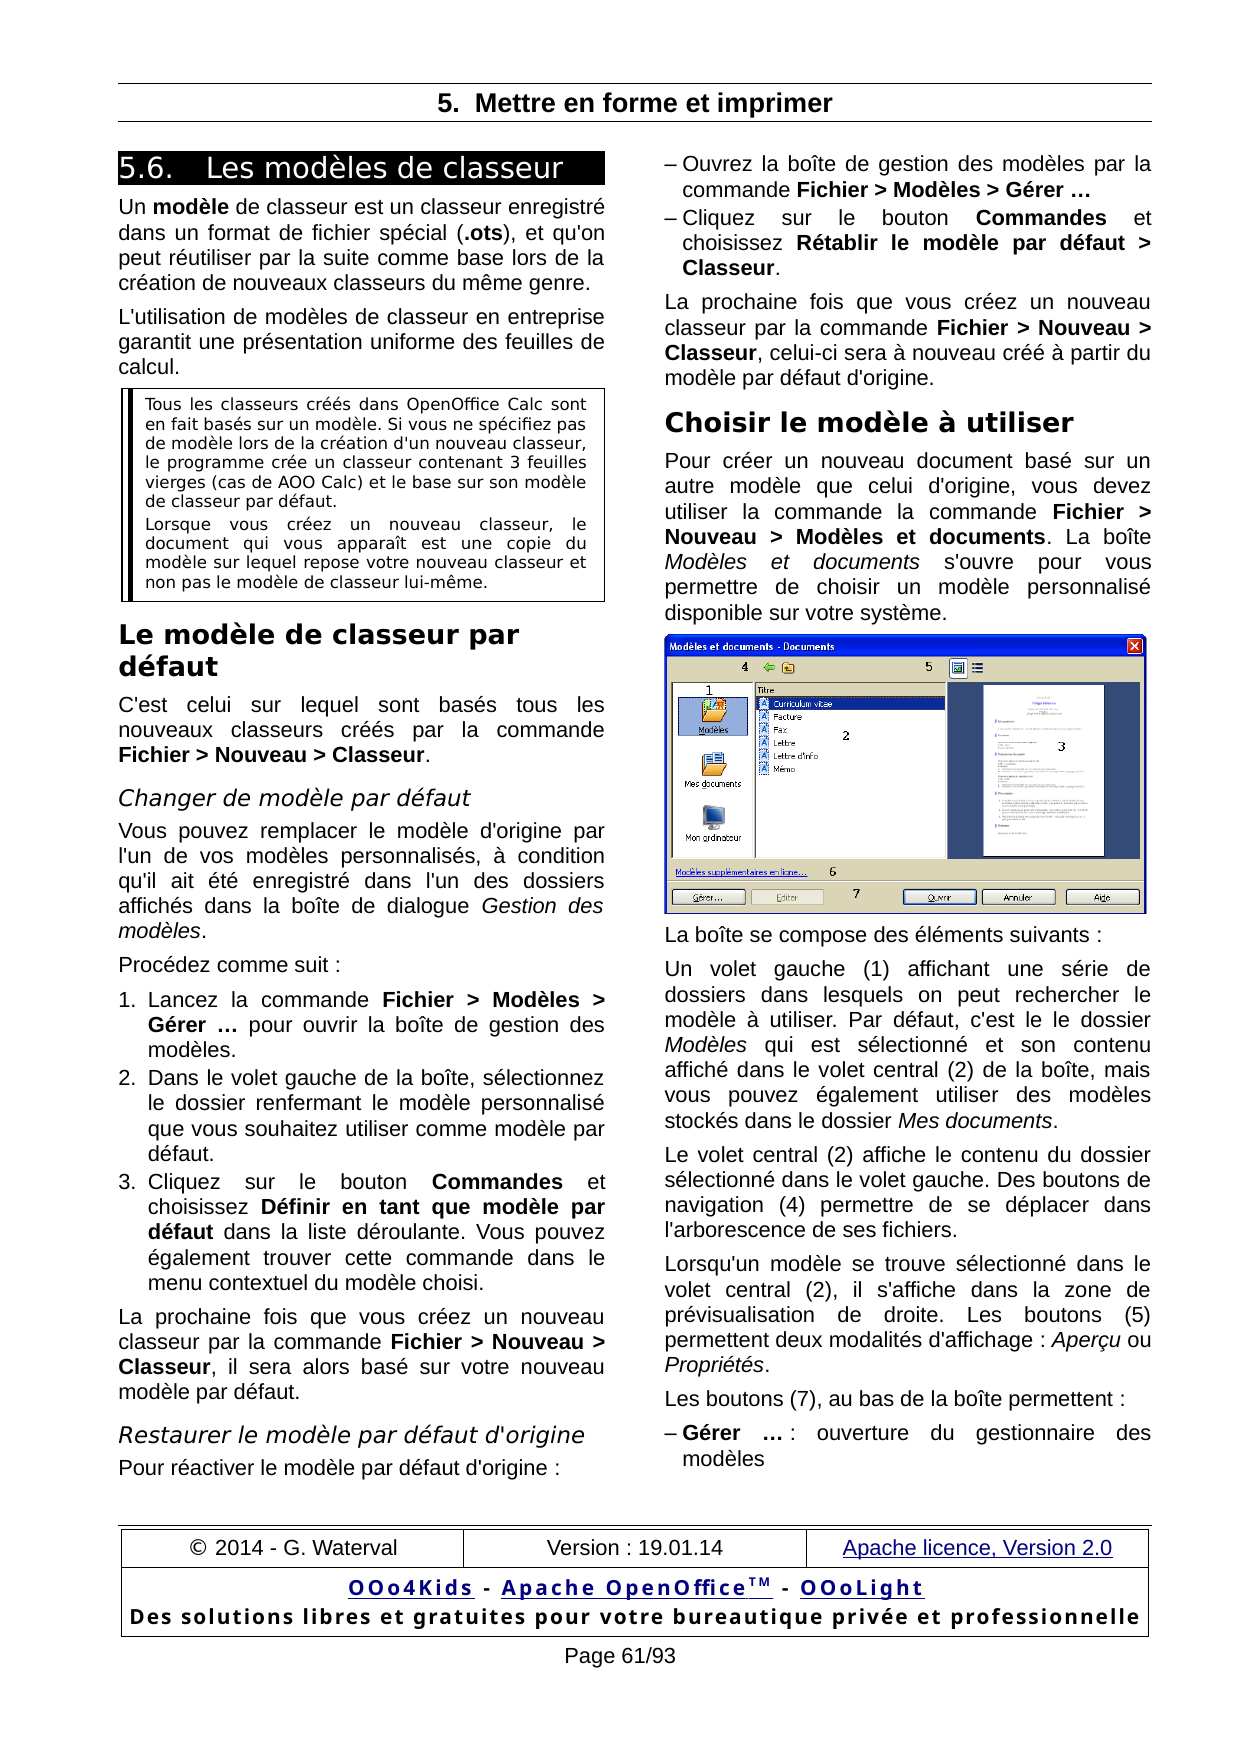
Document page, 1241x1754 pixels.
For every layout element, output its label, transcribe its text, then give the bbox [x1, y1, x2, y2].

text Lorsqu'un modèle se trouve sélectionné dans le volet central (2), il s'affiche dans la zone de prévisualisation de droite. Les boutons (5) permettent deux modalités d'affichage : Aperçu ou Propriétés. [664, 1251, 1152, 1377]
text L'utilisation de modèles de classeur en entreprise garantit une présentation uniforme des feuilles de calcul. [118, 304, 605, 379]
list La prochaine fois que vous créez un nouveau classeur par la commande Fichier > Nouveau > Classeur, il sera alors basé sur votre nouveau modèle par défaut. [118, 1304, 605, 1404]
subtitle Restaurer le modèle par défaut d'origine [118, 1422, 605, 1449]
text Le volet central (2) affiche le contenu du dossier sélectionné dans le volet gauche. Des boutons de navigation (4) permettre de se déplacer dans l'arborescence de ses fichiers. [664, 1142, 1152, 1242]
text Un modèle de classeur est un classeur enregistré dans un format de fichier spécial (.ots), et qu'on peut réutiliser par la suite comme base lors de la création de nouveaux classeurs du même genre. [118, 194, 605, 295]
text Les boutons (7), au bas de la boîte permettent : [664, 1386, 1152, 1411]
text La boîte se compose des éléments suivants : [664, 922, 1152, 947]
text Pour créer un nouveau document basé sur un autre modèle que celui d'origine, vous devez utiliser la commande la commande Fichier > Nouveau > Modèles et documents. La boîte Modèles et documents s'ouvre pour vous permettre de choisir un modèle personnalisé disponible sur votre système. [664, 448, 1152, 624]
subtitle Le modèle de classeur par défaut [118, 619, 605, 683]
list Cliquez sur le bouton Commandes et choisissez Définir en tant que modèle par défaut dans la liste déroulante. Vous pouvez également trouver cette commande dans le menu contextuel du modèle choisi. [118, 1169, 605, 1295]
text Procédez comme suit : [118, 952, 605, 978]
table_header Tous les classeurs créés dans OpenOffice Calc sont en fait basés sur un modèle. Si vous ne spécifiez pas de modèle lors de la création d'un nouveau classeur, le programme crée un classeur contenant 3 feuilles vierges (cas de AOO Calc) et le base sur son modèle de classeur par défaut. Lorsque vous créez un nouveau classeur, le document qui vous apparaît est une copie du modèle sur lequel repose votre nouveau classeur et non pas le modèle de classeur lui-même. [133, 389, 604, 601]
list Gérer … : ouverture du gestionnaire des modèles [664, 1420, 1152, 1471]
list Cliquez sur le bouton Commandes et choisissez Rétablir le modèle par défaut > Classeur. [664, 205, 1152, 280]
list Dans le volet gauche de la boîte, sélectionnez le dossier renfermant le modèle personnalisé que vous souhaitez utiliser comme modèle par défaut. [118, 1065, 605, 1166]
subtitle Les modèles de classeur [118, 151, 605, 185]
subtitle Changer de modèle par défaut [118, 785, 605, 812]
list La prochaine fois que vous créez un nouveau classeur par la commande Fichier > Nouveau > Classeur, celui-ci sera à nouveau créé à partir du modèle par défaut d'origine. [664, 289, 1152, 390]
text C'est celui sur lequel sont basés tous les nouveaux classeurs créés par la commande Fichier > Nouveau > Classeur. [118, 692, 605, 767]
text Un volet gauche (1) affichant une série de dossiers dans lesquels on peut rechercher le modèle à utiliser. Par défaut, c'est le le dossier Modèles qui est sélectionné et son contenu affiché dans le volet central (2) de la boîte, mais vous pouvez également utiliser des modèles stockés dans le dossier Mes documents. [664, 956, 1152, 1133]
text Vous pouvez remplacer le modèle d'origine par l'un de vos modèles personnalisés, à condition qu'il ait été enregistré dans l'un des dossiers affichés dans la boîte de dialogue Gestion des modèles. [118, 817, 605, 943]
list Lancez la commande Fichier > Modèles > Gérer … pour ouvrir la boîte de gestion des modèles. [118, 986, 605, 1062]
subtitle Choisir le modèle à utiliser [664, 408, 1152, 439]
list Ouvrez la boîte de gestion des modèles par la commande Fichier > Modèles > Gérer … [664, 151, 1152, 202]
text Pour réactiver le modèle par défaut d'origine : [118, 1455, 605, 1480]
